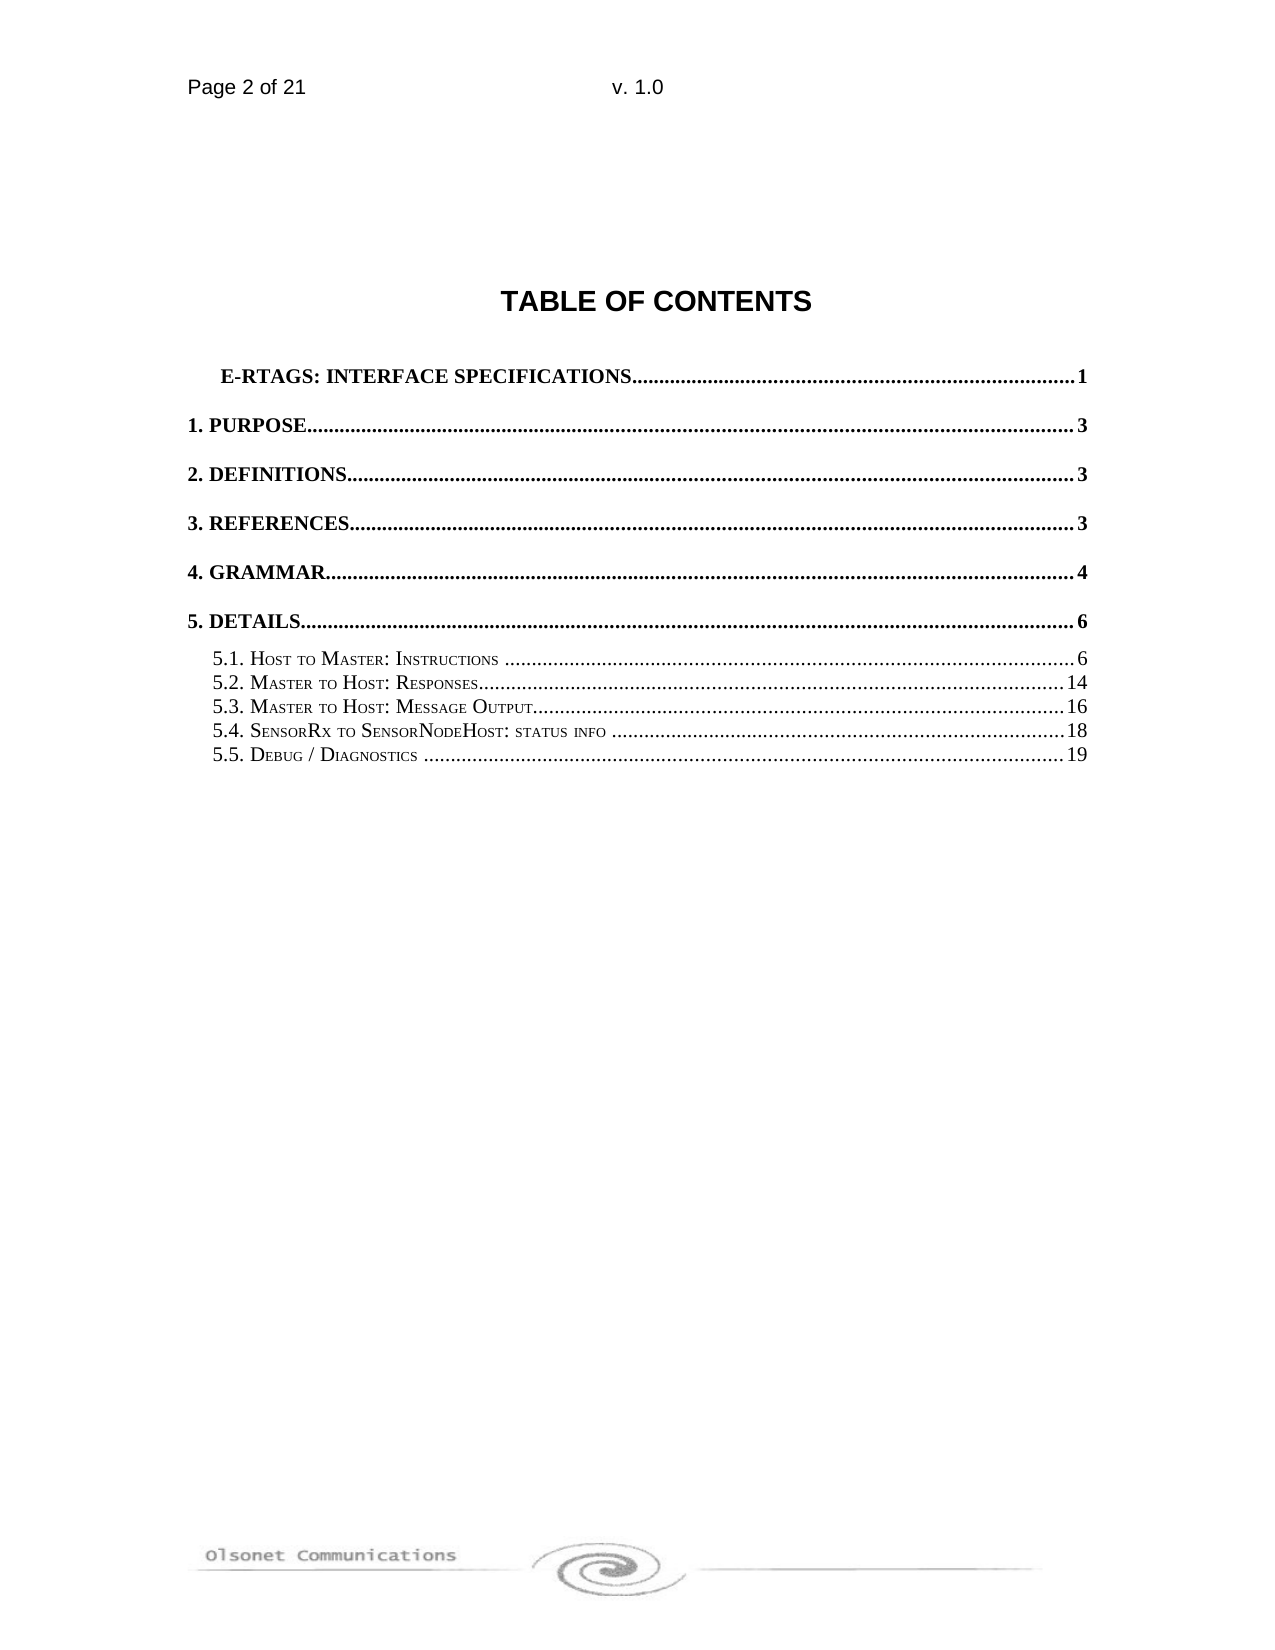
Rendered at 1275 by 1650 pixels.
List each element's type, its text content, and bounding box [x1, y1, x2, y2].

text 5.1. Host to Master: Instructions 6 [212, 646, 1087, 670]
text E-RTags: Interface Specifications 1 [187, 364, 1087, 388]
text TABLE OF CONTENTS [225, 284, 1087, 318]
picture [187, 1527, 1043, 1619]
text 3. References 3 [187, 511, 1087, 535]
text 1. Purpose 3 [187, 413, 1087, 437]
text 4. Grammar 4 [187, 560, 1087, 584]
text 5.2. Master to Host: Responses 14 [212, 670, 1087, 694]
text 5.4. SensorRx to SensorNodeHost: status info 18 [212, 718, 1087, 742]
text 2. Definitions 3 [187, 462, 1087, 486]
text 5.3. Master to Host: Message Output 16 [212, 694, 1087, 718]
text 5. Details 6 [187, 609, 1087, 633]
text 5.5. Debug / Diagnostics 19 [212, 742, 1087, 766]
